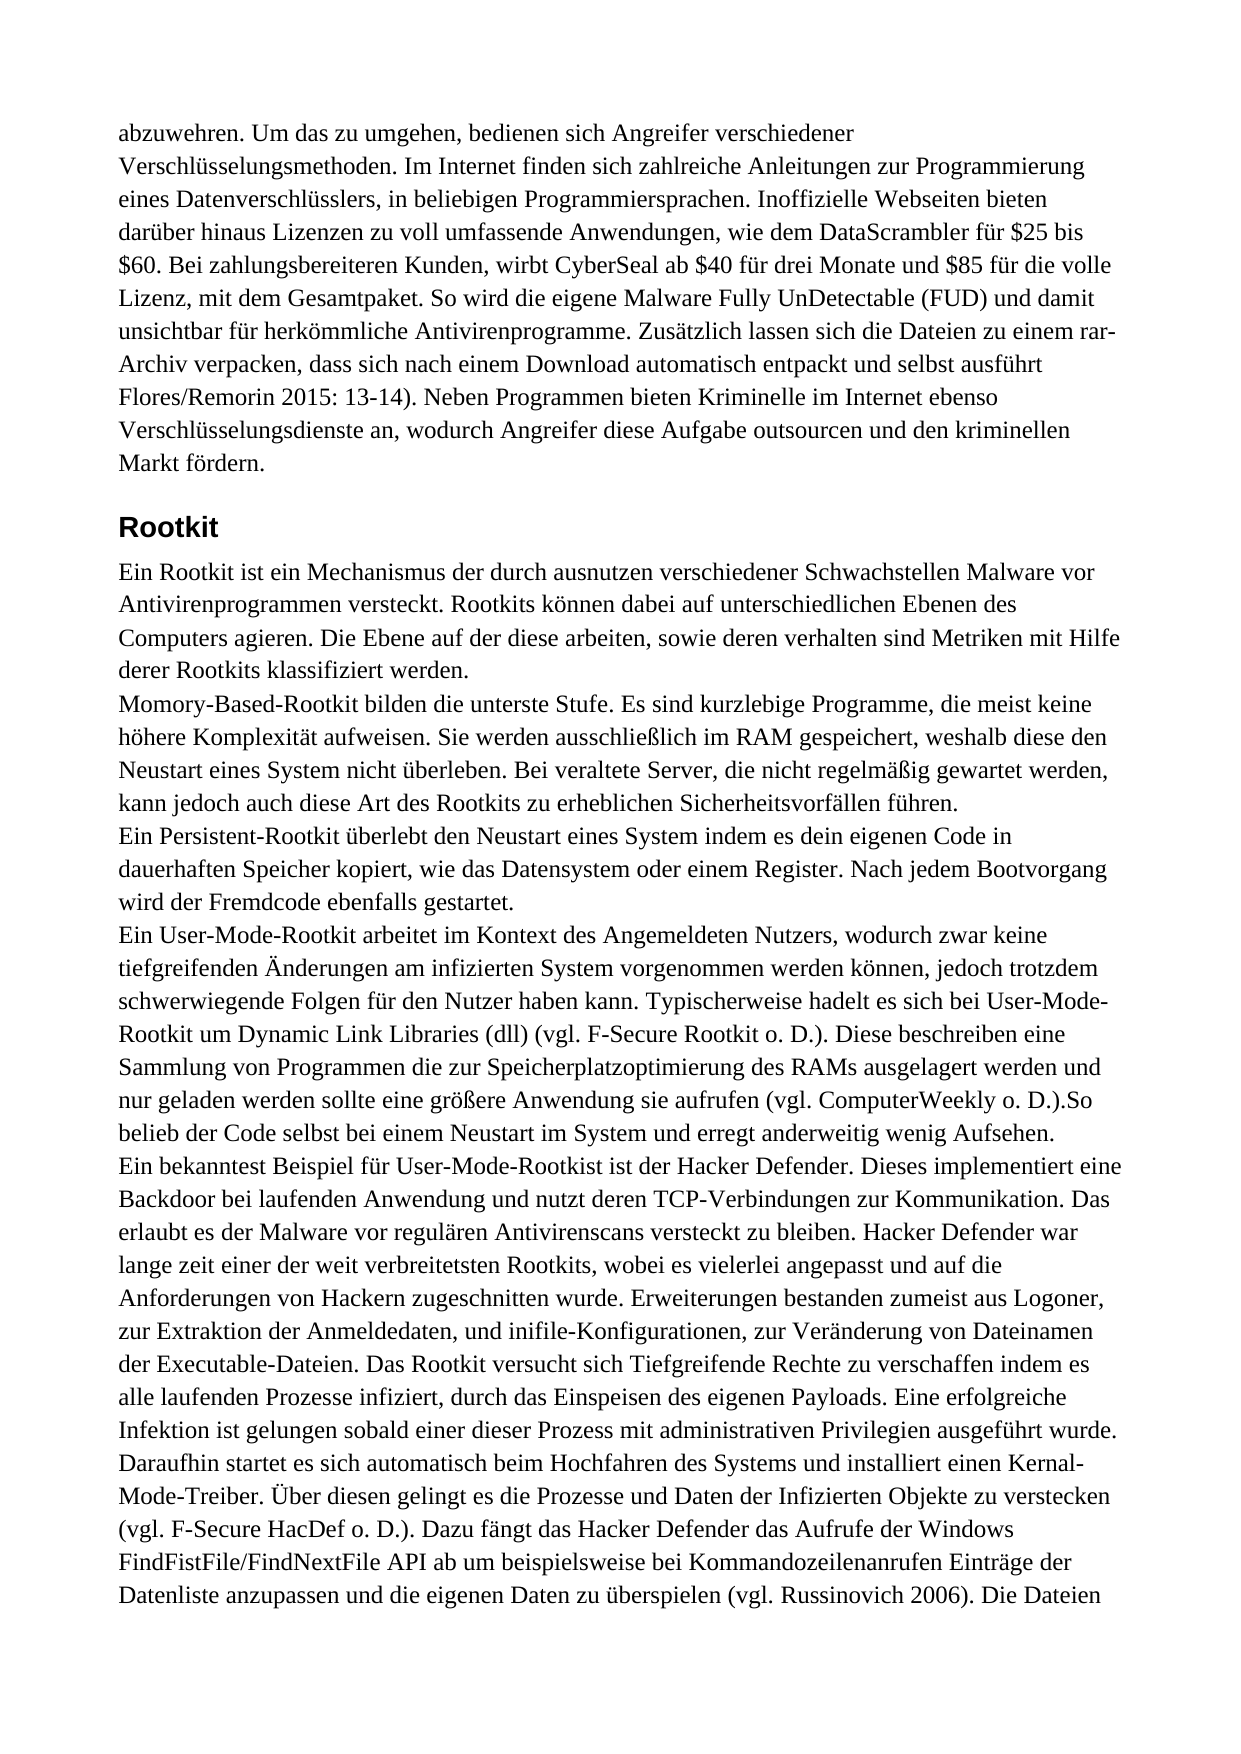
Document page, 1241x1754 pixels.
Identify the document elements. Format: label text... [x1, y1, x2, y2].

text Ein Rootkit ist ein Mechanismus der durch ausnutzen verschiedener Schwachstellen Malware vor Antivirenprogrammen versteckt. Rootkits können dabei auf unterschiedlichen Ebenen des Computers agieren. Die Ebene auf der diese arbeiten, sowie deren verhalten sind Metriken mit Hilfe derer Rootkits klassifiziert werden. Momory-Based-Rootkit bilden die unterste Stufe. Es sind kurzlebige Programme, die meist keine höhere Komplexität aufweisen. Sie werden ausschließlich im RAM gespeichert, weshalb diese den Neustart eines System nicht überleben. Bei veraltete Server, die nicht regelmäßig gewartet werden, kann jedoch auch diese Art des Rootkits zu erheblichen Sicherheitsvorfällen führen. Ein Persistent-Rootkit überlebt den Neustart eines System indem es dein eigenen Code in dauerhaften Speicher kopiert, wie das Datensystem oder einem Register. Nach jedem Bootvorgang wird der Fremdcode ebenfalls gestartet. Ein User-Mode-Rootkit arbeitet im Kontext des Angemeldeten Nutzers, wodurch zwar keine tiefgreifenden Änderungen am infizierten System vorgenommen werden können, jedoch trotzdem schwerwiegende Folgen für den Nutzer haben kann. Typischerweise hadelt es sich bei User-Mode-Rootkit um Dynamic Link Libraries (dll) (vgl. F-Secure Rootkit o. D.). Diese beschreiben eine Sammlung von Programmen die zur Speicherplatzoptimierung des RAMs ausgelagert werden und nur geladen werden sollte eine größere Anwendung sie aufrufen (vgl. ComputerWeekly o. D.).So belieb der Code selbst bei einem Neustart im System und erregt anderweitig wenig Aufsehen. Ein bekanntest Beispiel für User-Mode-Rootkist ist der Hacker Defender. Dieses implementiert eine Backdoor bei laufenden Anwendung und nutzt deren TCP-Verbindungen zur Kommunikation. Das erlaubt es der Malware vor regulären Antivirenscans versteckt zu bleiben. Hacker Defender war lange zeit einer der weit verbreitetsten Rootkits, wobei es vielerlei angepasst und auf die Anforderungen von Hackern zugeschnitten wurde. Erweiterungen bestanden zumeist aus Logoner, zur Extraktion der Anmeldedaten, und inifile-Konfigurationen, zur Veränderung von Dateinamen der Executable-Dateien. Das Rootkit versucht sich Tiefgreifende Rechte zu verschaffen indem es alle laufenden Prozesse infiziert, durch das Einspeisen des eigenen Payloads. Eine erfolgreiche Infektion ist gelungen sobald einer dieser Prozess mit administrativen Privilegien ausgeführt wurde. Daraufhin startet es sich automatisch beim Hochfahren des Systems und installiert einen Kernal-Mode-Treiber. Über diesen gelingt es die Prozesse und Daten der Infizierten Objekte zu verstecken (vgl. F-Secure HacDef o. D.). Dazu fängt das Hacker Defender das Aufrufe der Windows FindFistFile/FindNextFile API ab um beispielsweise bei Kommandozeilenanrufen Einträge der Datenliste anzupassen und die eigenen Daten zu überspielen (vgl. Russinovich 2006). Die Dateien [118, 557, 1122, 1609]
subtitle Rootkit [118, 511, 1122, 544]
text abzuwehren. Um das zu umgehen, bedienen sich Angreifer verschiedener Verschlüsselungsmethoden. Im Internet finden sich zahlreiche Anleitungen zur Programmierung eines Datenverschlüsslers, in beliebigen Programmiersprachen. Inoffizielle Webseiten bieten darüber hinaus Lizenzen zu voll umfassende Anwendungen, wie dem DataScrambler für $25 bis $60. Bei zahlungsbereiteren Kunden, wirbt CyberSeal ab $40 für drei Monate und $85 für die volle Lizenz, mit dem Gesamtpaket. So wird die eigene Malware Fully UnDetectable (FUD) und damit unsichtbar für herkömmliche Antivirenprogramme. Zusätzlich lassen sich die Dateien zu einem rar-Archiv verpacken, dass sich nach einem Download automatisch entpackt und selbst ausführt Flores/Remorin 2015: 13-14). Neben Programmen bieten Kriminelle im Internet ebenso Verschlüsselungsdienste an, wodurch Angreifer diese Aufgabe outsourcen und den kriminellen Markt fördern. [118, 118, 1122, 477]
